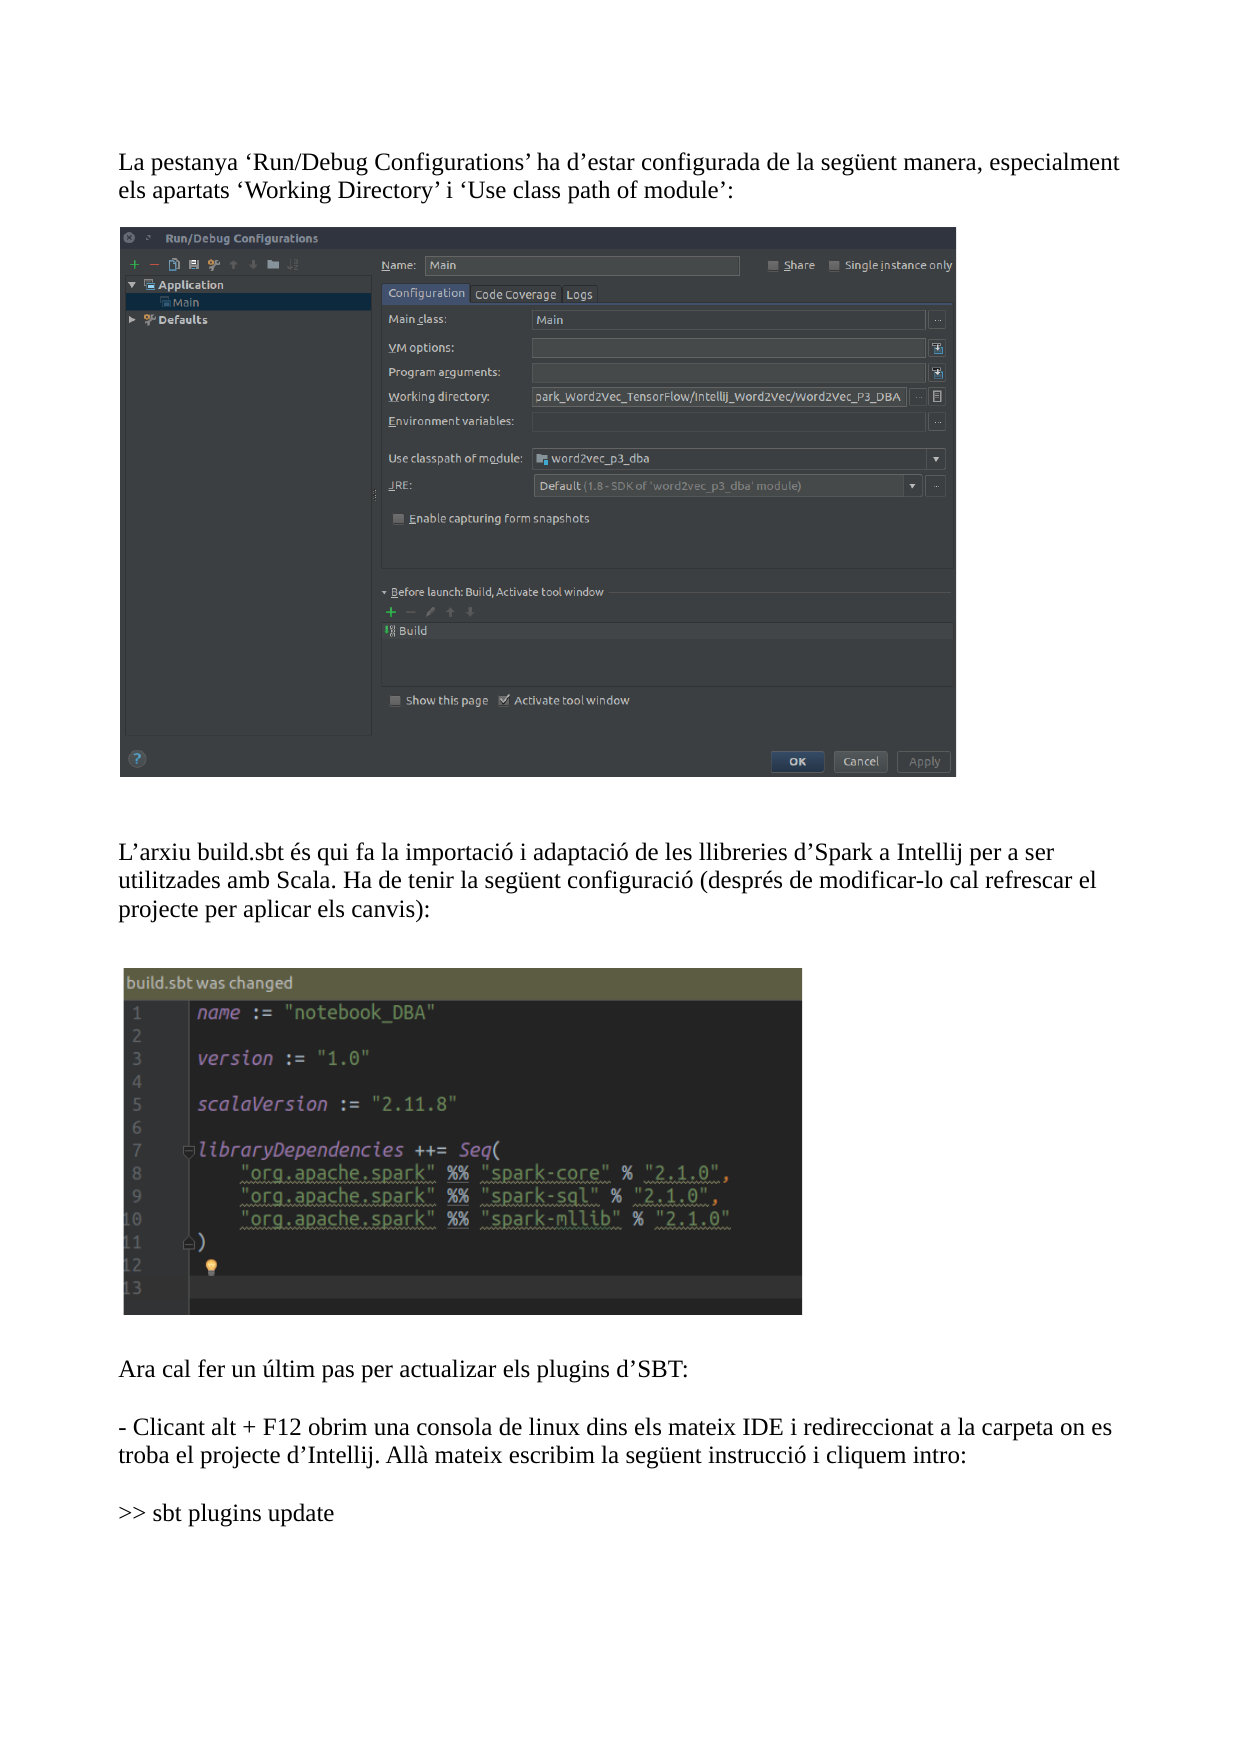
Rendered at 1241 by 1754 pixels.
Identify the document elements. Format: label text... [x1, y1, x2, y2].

picture [120, 227, 957, 777]
text - Clicant alt + F12 obrim una consola de linux dins els mateix IDE i redireccionat a la carpeta on es troba el projecte d’Intellij. Allà mateix escribim la següent instrucció i cliquem intro: [118, 1412, 1122, 1469]
text La pestanya ‘Run/Debug Configurations’ ha d’estar configurada de la següent manera, especialment els apartats ‘Working Directory’ i ‘Use class path of module’: [118, 147, 1122, 204]
text Ara cal fer un últim pas per actualizar els plugins d’SBT: [118, 1354, 1122, 1383]
text L’arxiu build.sbt és qui fa la importació i adaptació de les llibreries d’Spark a Intellij per a ser utilitzades amb Scala. Ha de tenir la següent configuració (després de modificar-lo cal refrescar el projecte per aplicar els canvis): [118, 837, 1122, 923]
text >> sbt plugins update [118, 1498, 1122, 1527]
picture [123, 968, 803, 1315]
